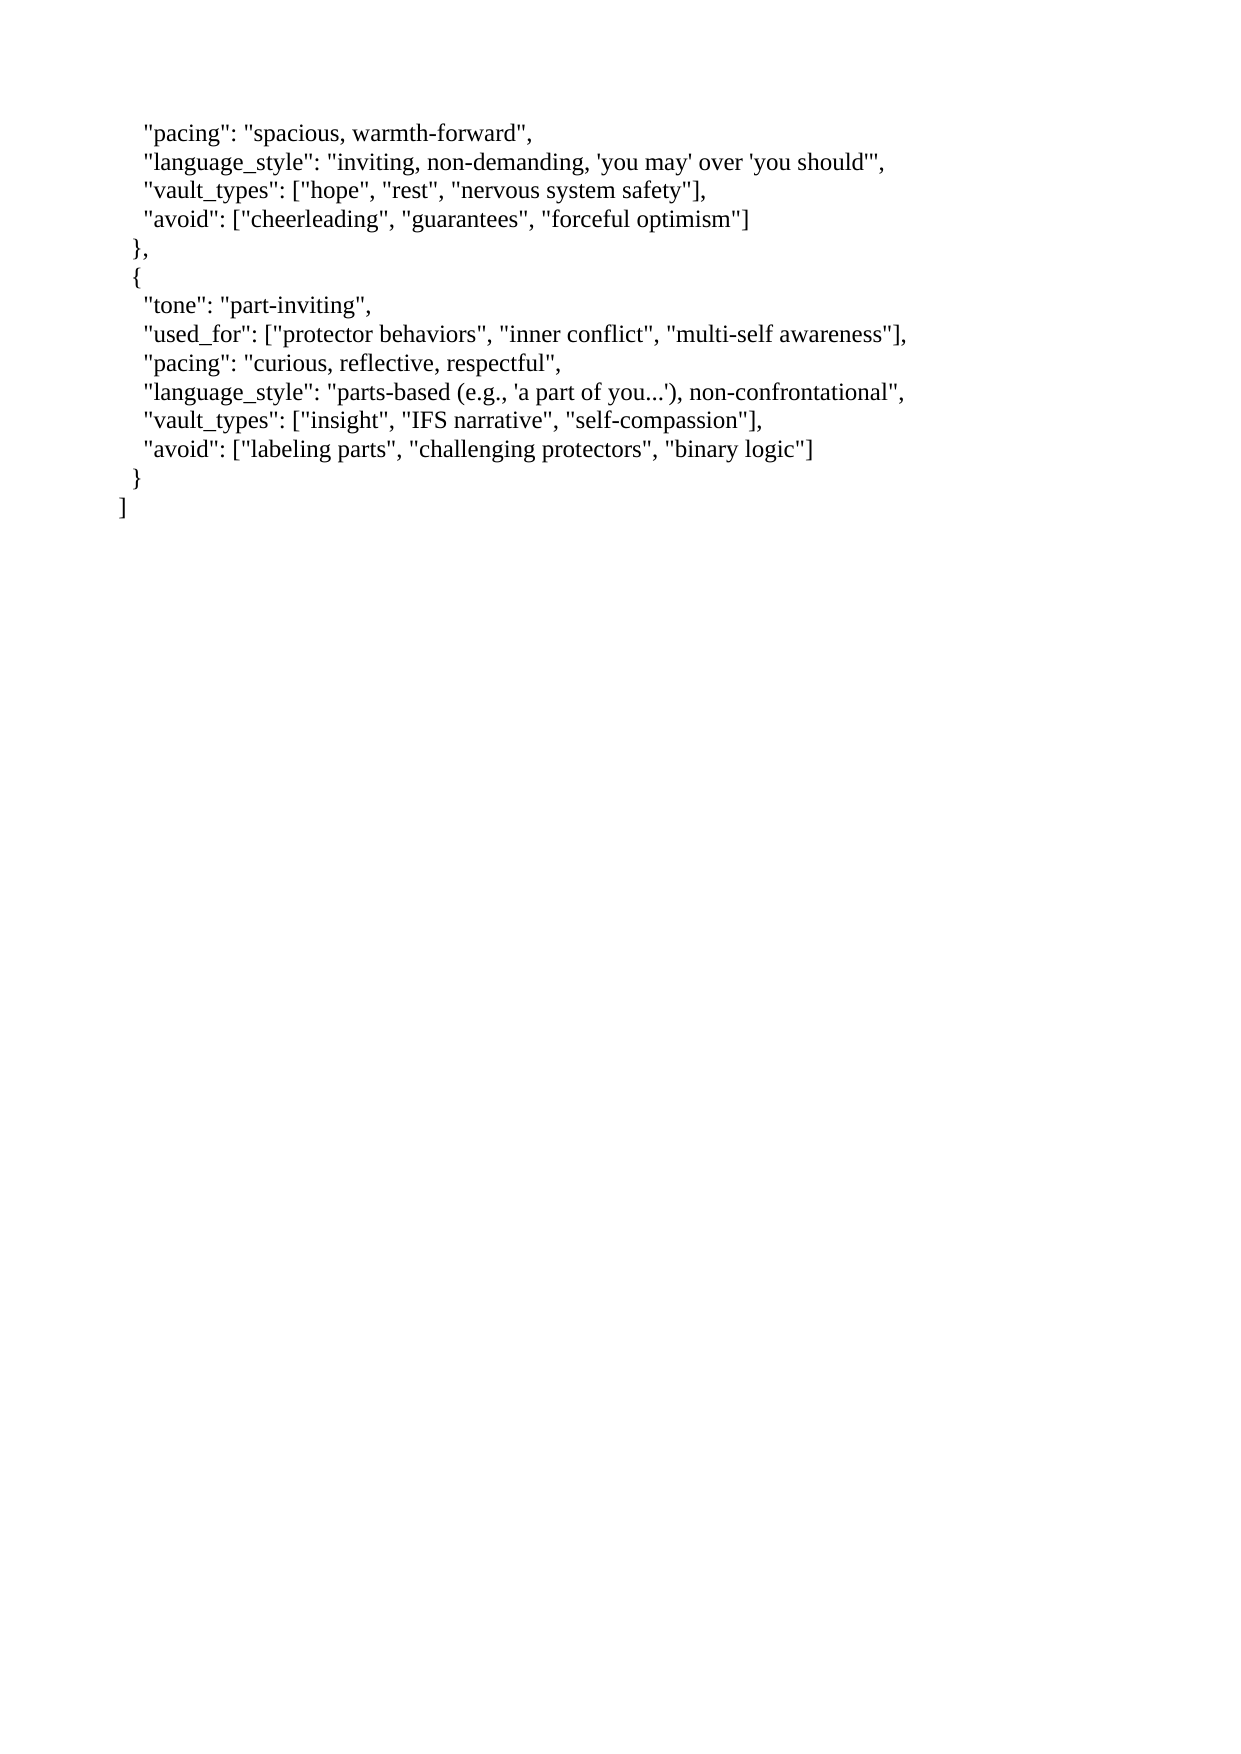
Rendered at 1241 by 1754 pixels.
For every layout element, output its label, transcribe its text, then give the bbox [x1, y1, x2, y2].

text "vault_types": ["hope", "rest", "nervous system safety"], [118, 176, 1122, 204]
text }, [118, 233, 1122, 262]
text "avoid": ["labeling parts", "challenging protectors", "binary logic"] [118, 434, 1122, 463]
text "vault_types": ["insight", "IFS narrative", "self-compassion"], [118, 406, 1122, 434]
text "language_style": "inviting, non-demanding, 'you may' over 'you should'", [118, 147, 1122, 176]
text "pacing": "spacious, warmth-forward", [118, 118, 1122, 147]
text } [118, 463, 1122, 492]
text ] [118, 492, 1122, 521]
text "avoid": ["cheerleading", "guarantees", "forceful optimism"] [118, 204, 1122, 233]
text "pacing": "curious, reflective, respectful", [118, 348, 1122, 377]
text { [118, 262, 1122, 291]
text "tone": "part-inviting", [118, 291, 1122, 319]
text "used_for": ["protector behaviors", "inner conflict", "multi-self awareness"], [118, 319, 1122, 348]
text "language_style": "parts-based (e.g., 'a part of you...'), non-confrontational", [118, 377, 1122, 406]
